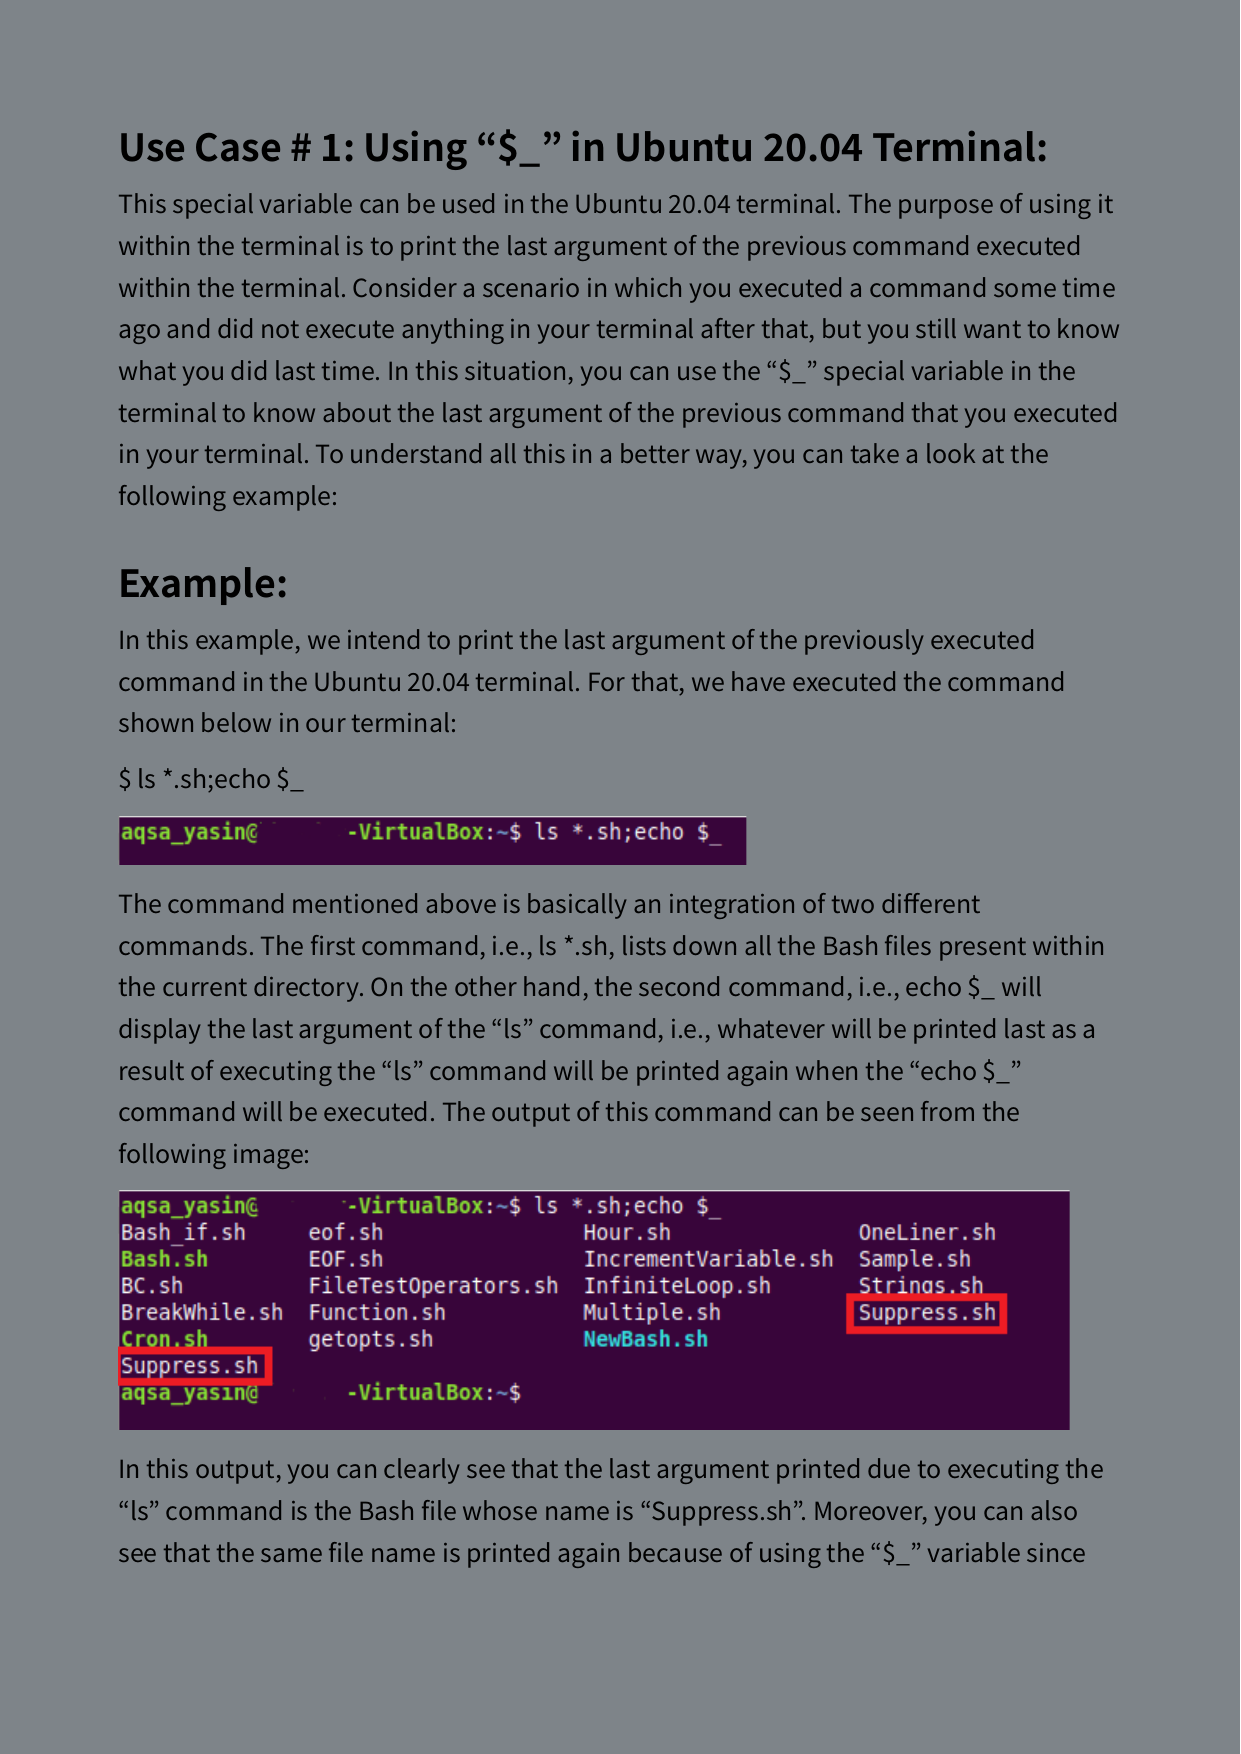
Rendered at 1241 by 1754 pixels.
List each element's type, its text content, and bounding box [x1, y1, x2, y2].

text In this output, you can clearly see that the last argument printed due to executing the “ls” command is the Bash file whose name is “Suppress.sh”. Moreover, you can also see that the same file name is printed again because of using the “$_” variable since [118, 1450, 1122, 1569]
picture [118, 816, 747, 865]
text In this example, we intend to print the last argument of the previously executed command in the Ubuntu 20.04 terminal. For that, we have executed the command shown below in our terminal: [118, 620, 1122, 740]
subtitle Use Case # 1: Using “$_” in Ubuntu 20.04 Terminal: [118, 118, 1122, 172]
text The command mentioned above is basically an integration of two different commands. The first command, i.e., ls *.sh, lists down all the Bash files present within the current directory. On the other hand, the second command, i.e., echo $_ will display the last argument of the “ls” command, i.e., whatever will be printed last as a result of executing the “ls” command will be printed again when the “echo $_” command will be executed. The output of this command can be seen from the following image: [118, 884, 1122, 1171]
text $ ls *.sh;echo $_ [118, 760, 1122, 796]
subtitle Example: [118, 554, 1122, 608]
text This special variable can be used in the Ubuntu 20.04 terminal. The purpose of using it within the terminal is to print the last argument of the previous command executed within the terminal. Consider a scenario in which you executed a command some time ago and did not execute anything in your terminal after that, but you still want to know what you did last time. In this situation, you can use the “$_” special variable in the terminal to know about the last argument of the previous command that you executed in your terminal. To understand all this in a better way, you can take a look at the following example: [118, 185, 1122, 513]
picture [118, 1190, 1070, 1430]
